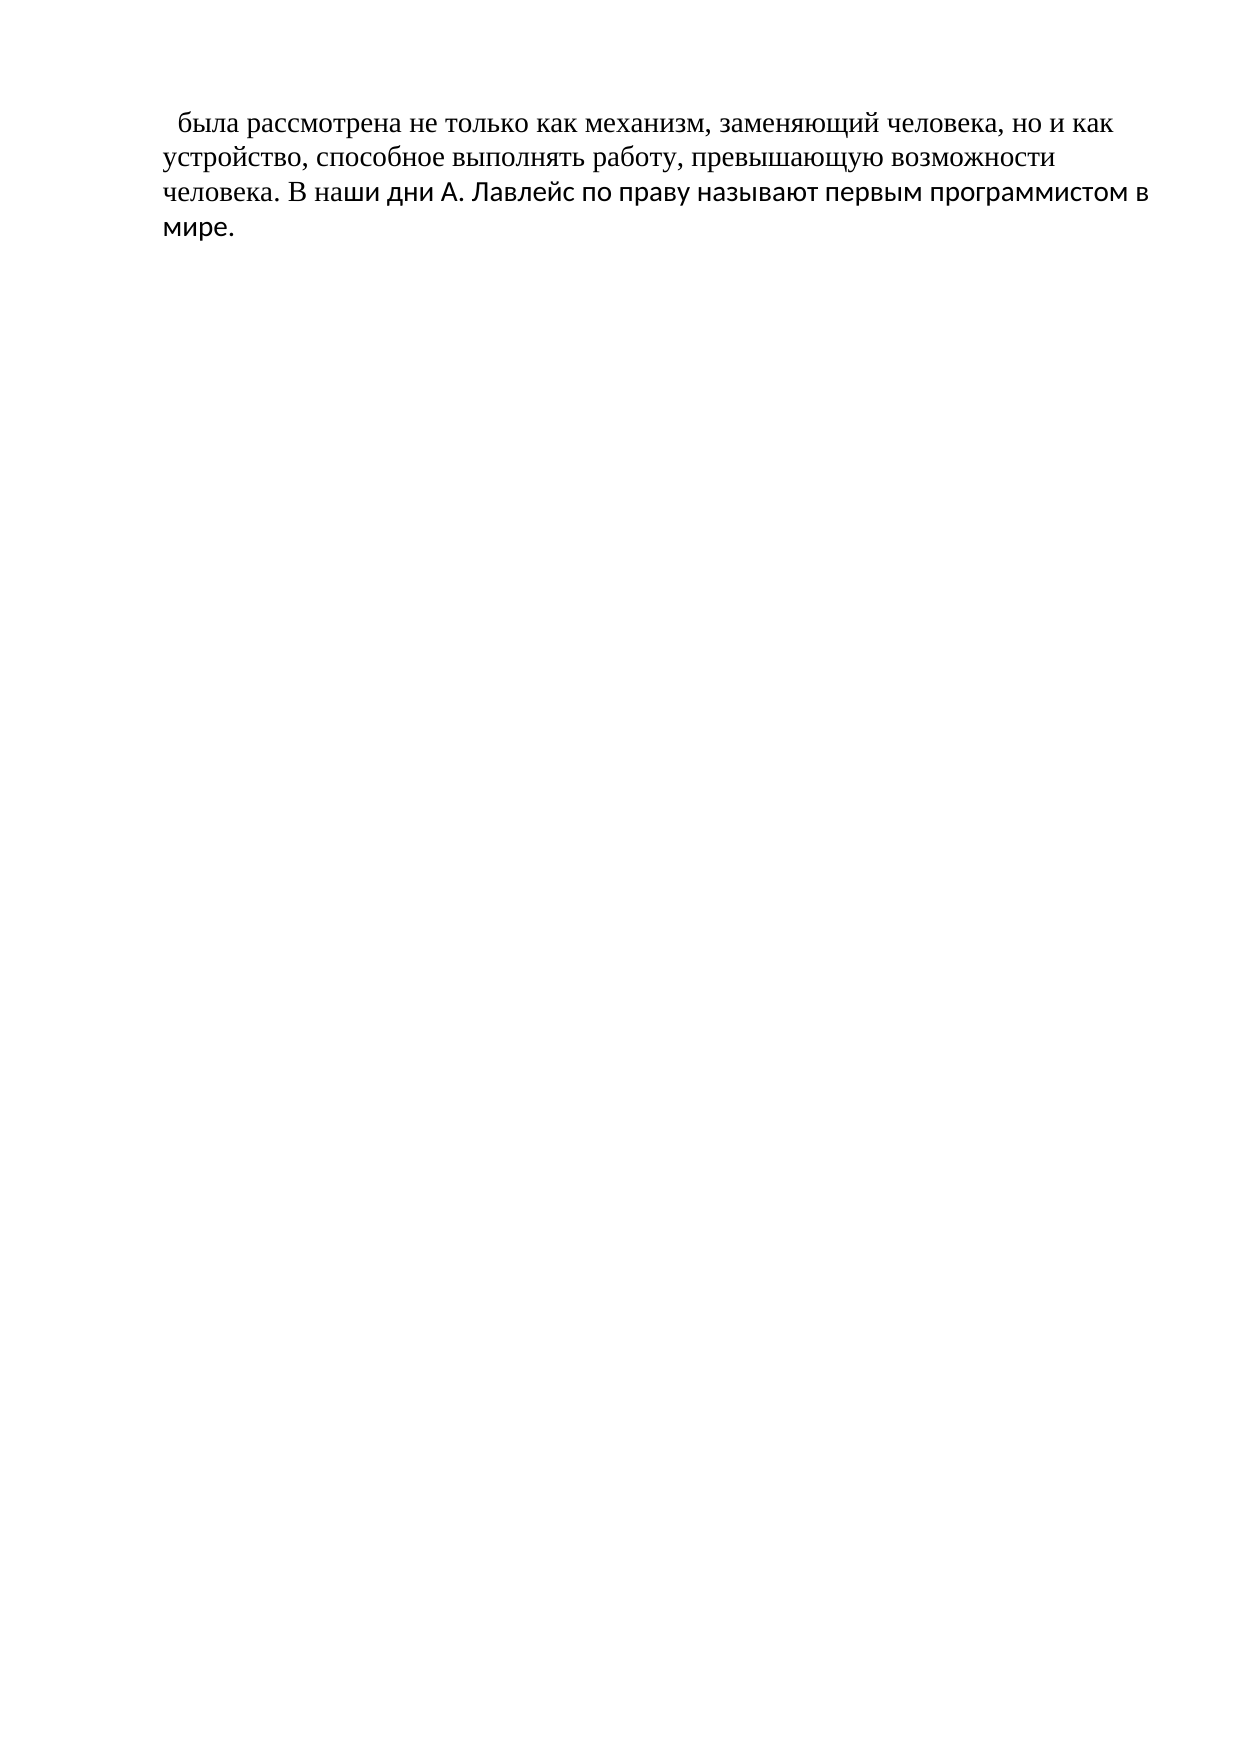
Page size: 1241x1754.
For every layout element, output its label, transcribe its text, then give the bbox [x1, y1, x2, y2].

list была рассмотрена не только как механизм, заменяющий человека, но и как устройство, способное выполнять работу, превышающую возможности человека. В наши дни А. Лавлейс по праву называют первым программистом в мире. [162, 106, 1152, 244]
